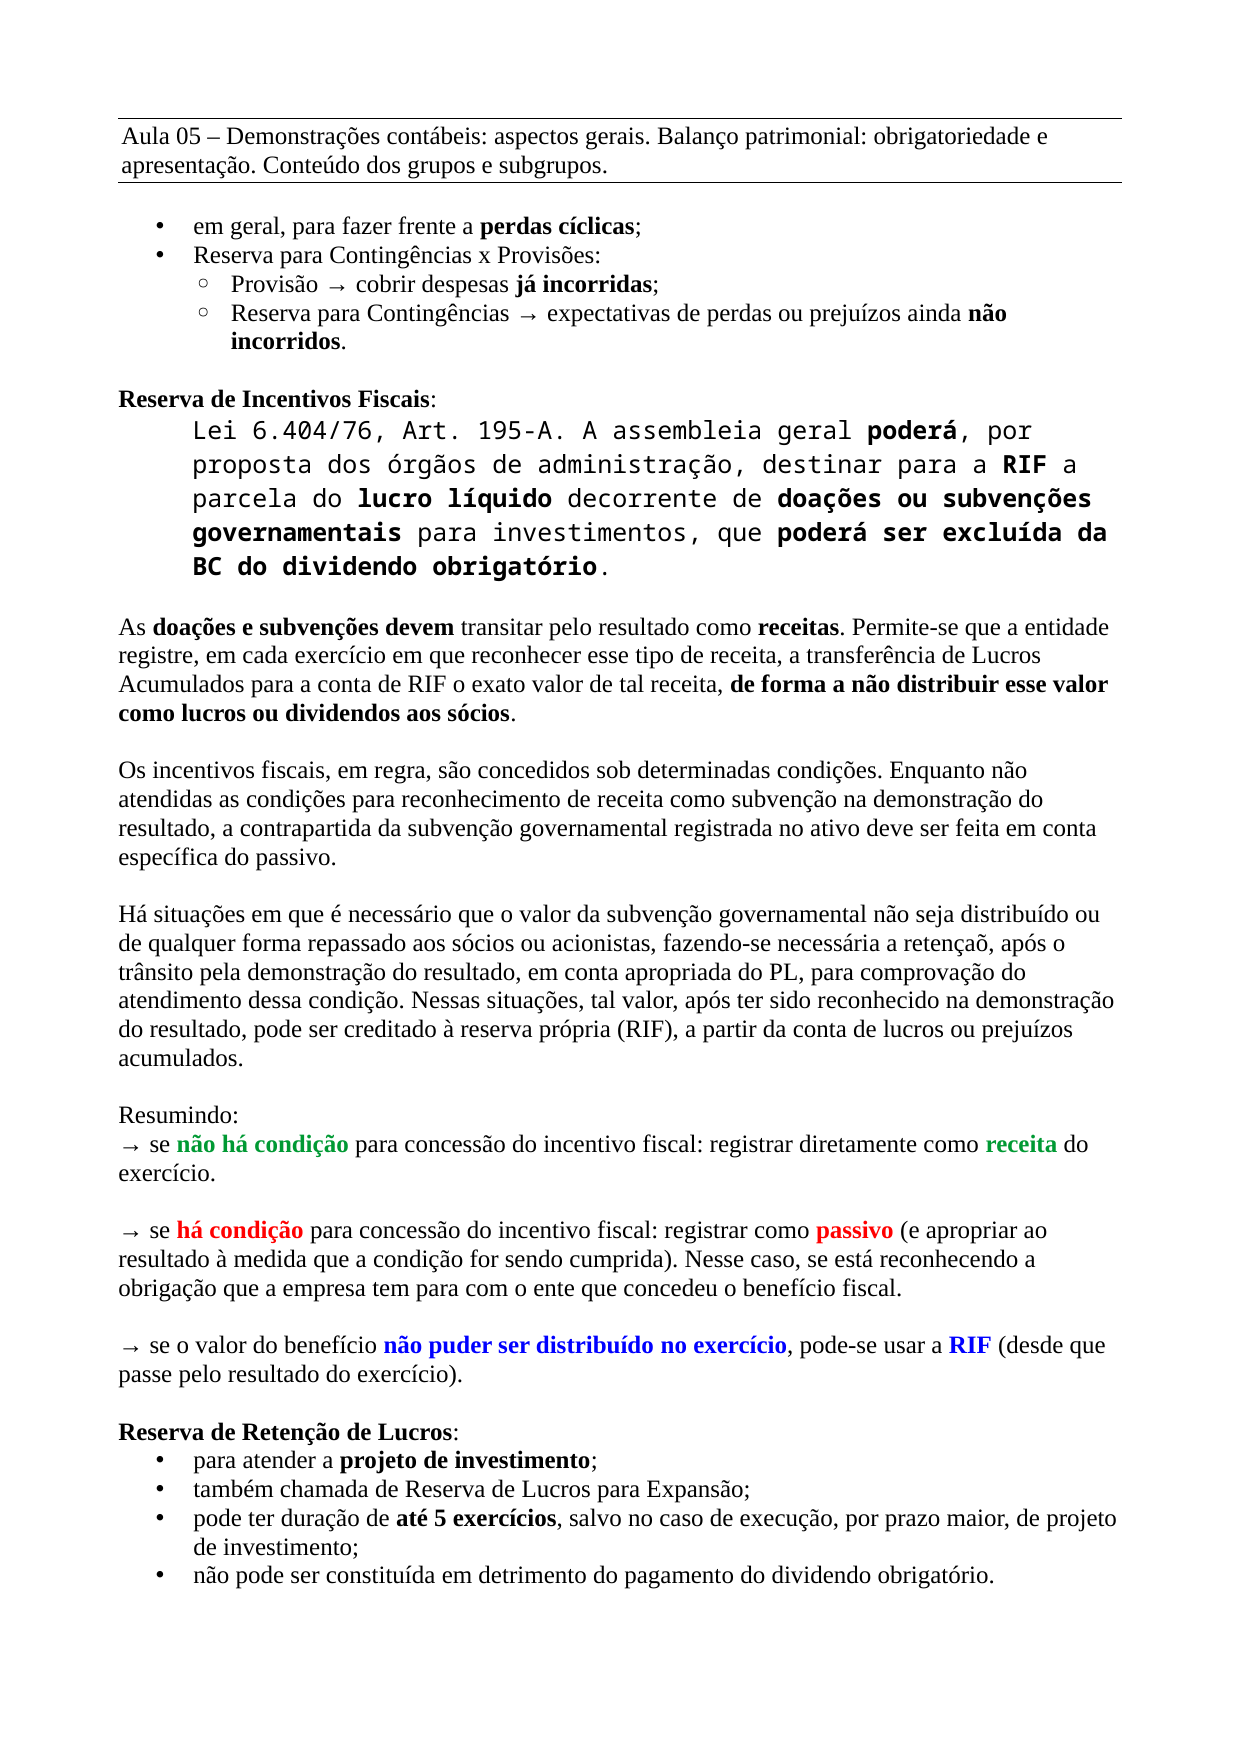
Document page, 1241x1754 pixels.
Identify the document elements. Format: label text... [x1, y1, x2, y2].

text As doações e subvenções devem transitar pelo resultado como receitas. Permite-se que a entidade registre, em cada exercício em que reconhecer esse tipo de receita, a transferência de Lucros Acumulados para a conta de RIF o exato valor de tal receita, de forma a não distribuir esse valor como lucros ou dividendos aos sócios. [118, 612, 1122, 727]
list Reserva para Contingências → expectativas de perdas ou prejuízos ainda não incorridos. [193, 298, 1122, 355]
text Os incentivos fiscais, em regra, são concedidos sob determinadas condições. Enquanto não atendidas as condições para reconhecimento de receita como subvenção na demonstração do resultado, a contrapartida da subvenção governamental registrada no ativo deve ser feita em conta específica do passivo. [118, 755, 1122, 870]
list também chamada de Reserva de Lucros para Expansão; [156, 1474, 1122, 1503]
text Lei 6.404/76, Art. 195-A. A assembleia geral poderá, por proposta dos órgãos de administração, destinar para a RIF a parcela do lucro líquido decorrente de doações ou subvenções governamentais para investimentos, que poderá ser excluída da BC do dividendo obrigatório. [192, 413, 1122, 583]
text → se não há condição para concessão do incentivo fiscal: registrar diretamente como receita do exercício. [118, 1129, 1122, 1187]
list para atender a projeto de investimento; [156, 1445, 1122, 1474]
list não pode ser constituída em detrimento do pagamento do dividendo obrigatório. [156, 1560, 1122, 1589]
text → se o valor do benefício não puder ser distribuído no exercício, pode-se usar a RIF (desde que passe pelo resultado do exercício). [118, 1330, 1122, 1388]
list Provisão → cobrir despesas já incorridas; [193, 269, 1122, 298]
text Reserva de Incentivos Fiscais: [118, 384, 1122, 413]
text Resumindo: [118, 1100, 1122, 1129]
text Reserva de Retenção de Lucros: [118, 1417, 1122, 1445]
list pode ter duração de até 5 exercícios, salvo no caso de execução, por prazo maior, de projeto de investimento; [156, 1503, 1122, 1560]
list em geral, para fazer frente a perdas cíclicas; [156, 211, 1122, 240]
list Reserva para Contingências x Provisões: [156, 240, 1122, 269]
text Há situações em que é necessário que o valor da subvenção governamental não seja distribuído ou de qualquer forma repassado aos sócios ou acionistas, fazendo-se necessária a retençaõ, após o trânsito pela demonstração do resultado, em conta apropriada do PL, para comprovação do atendimento dessa condição. Nessas situações, tal valor, após ter sido reconhecido na demonstração do resultado, pode ser creditado à reserva própria (RIF), a partir da conta de lucros ou prejuízos acumulados. [118, 899, 1122, 1072]
text → se há condição para concessão do incentivo fiscal: registrar como passivo (e apropriar ao resultado à medida que a condição for sendo cumprida). Nesse caso, se está reconhecendo a obrigação que a empresa tem para com o ente que concedeu o benefício fiscal. [118, 1215, 1122, 1302]
